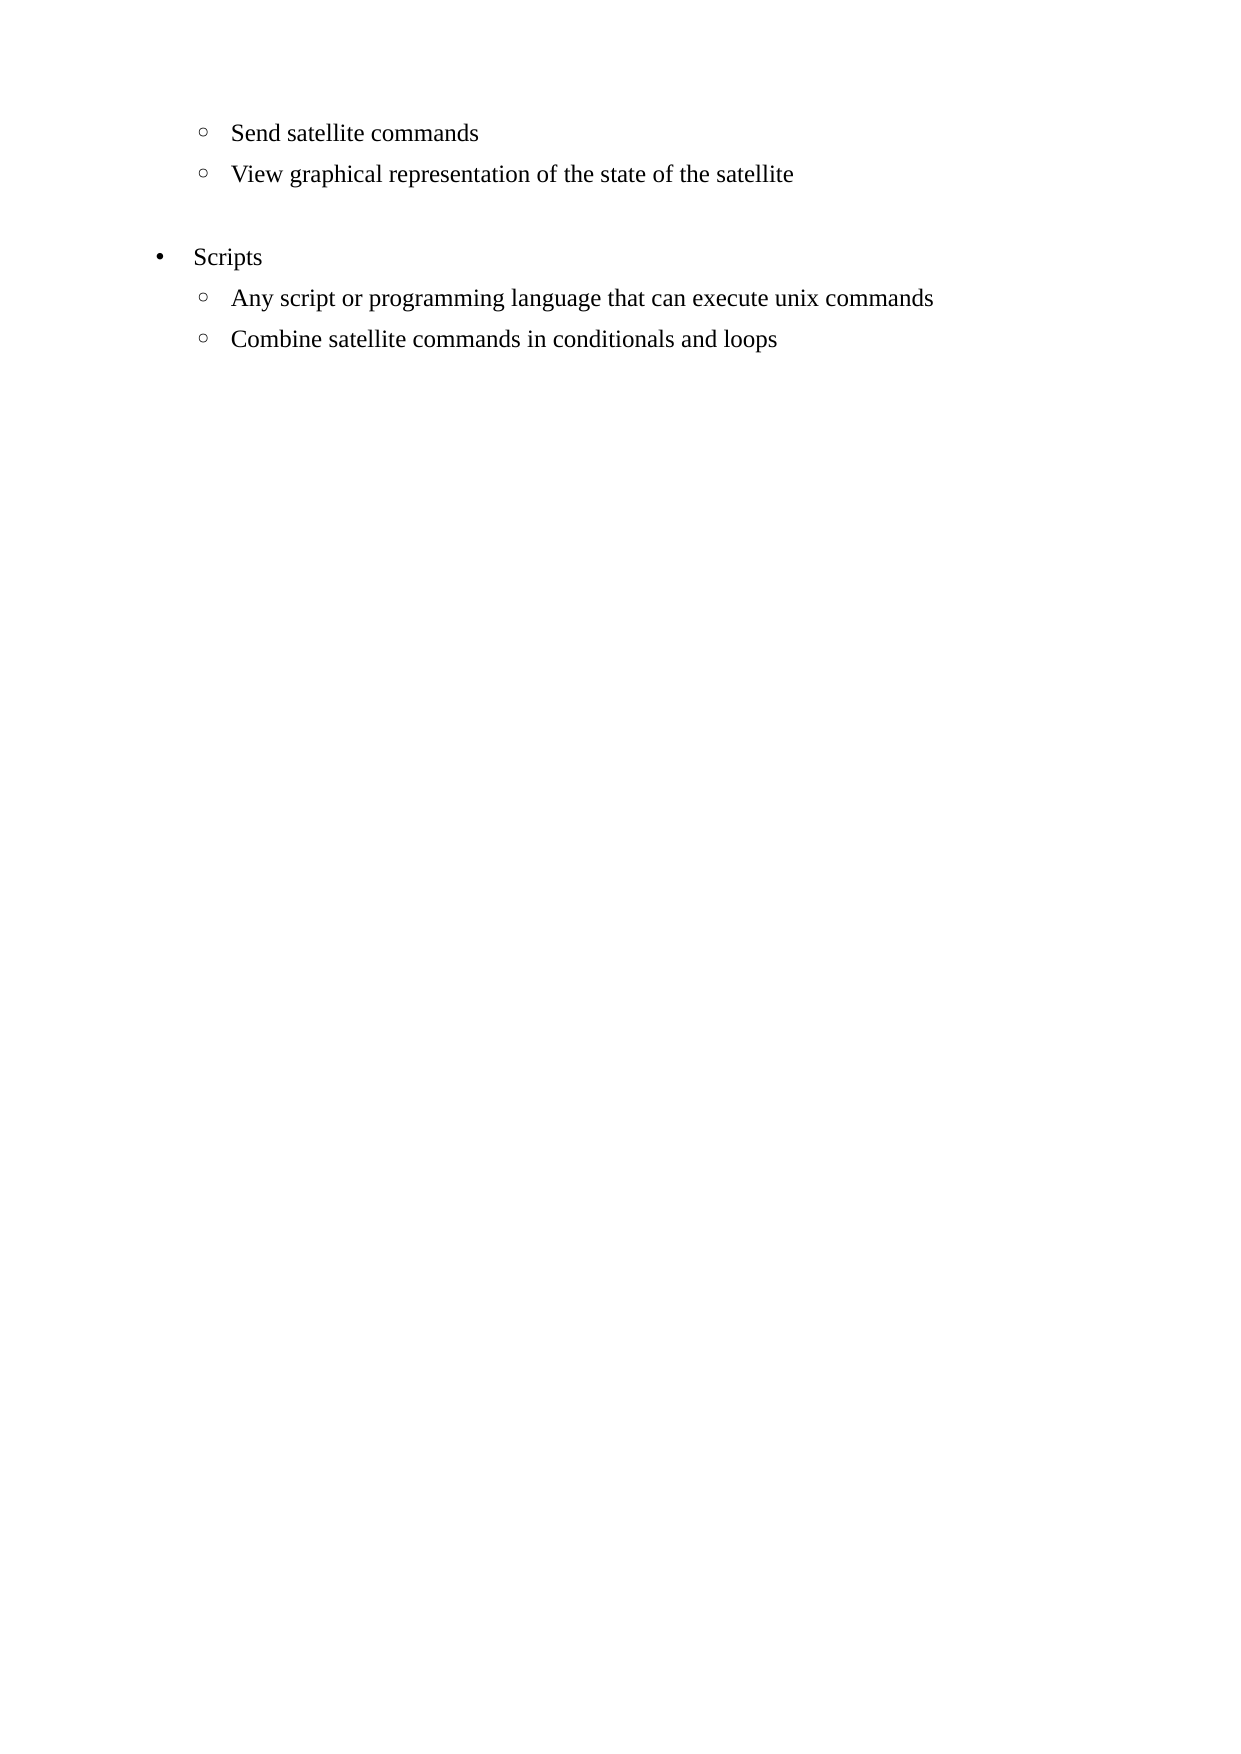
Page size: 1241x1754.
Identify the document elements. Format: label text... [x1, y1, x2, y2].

list Scripts [156, 242, 1122, 271]
list Send satellite commands [193, 118, 1122, 147]
list Combine satellite commands in conditionals and loops [193, 324, 1122, 353]
list Any script or programming language that can execute unix commands [193, 283, 1122, 312]
list View graphical representation of the state of the satellite [193, 159, 1122, 188]
